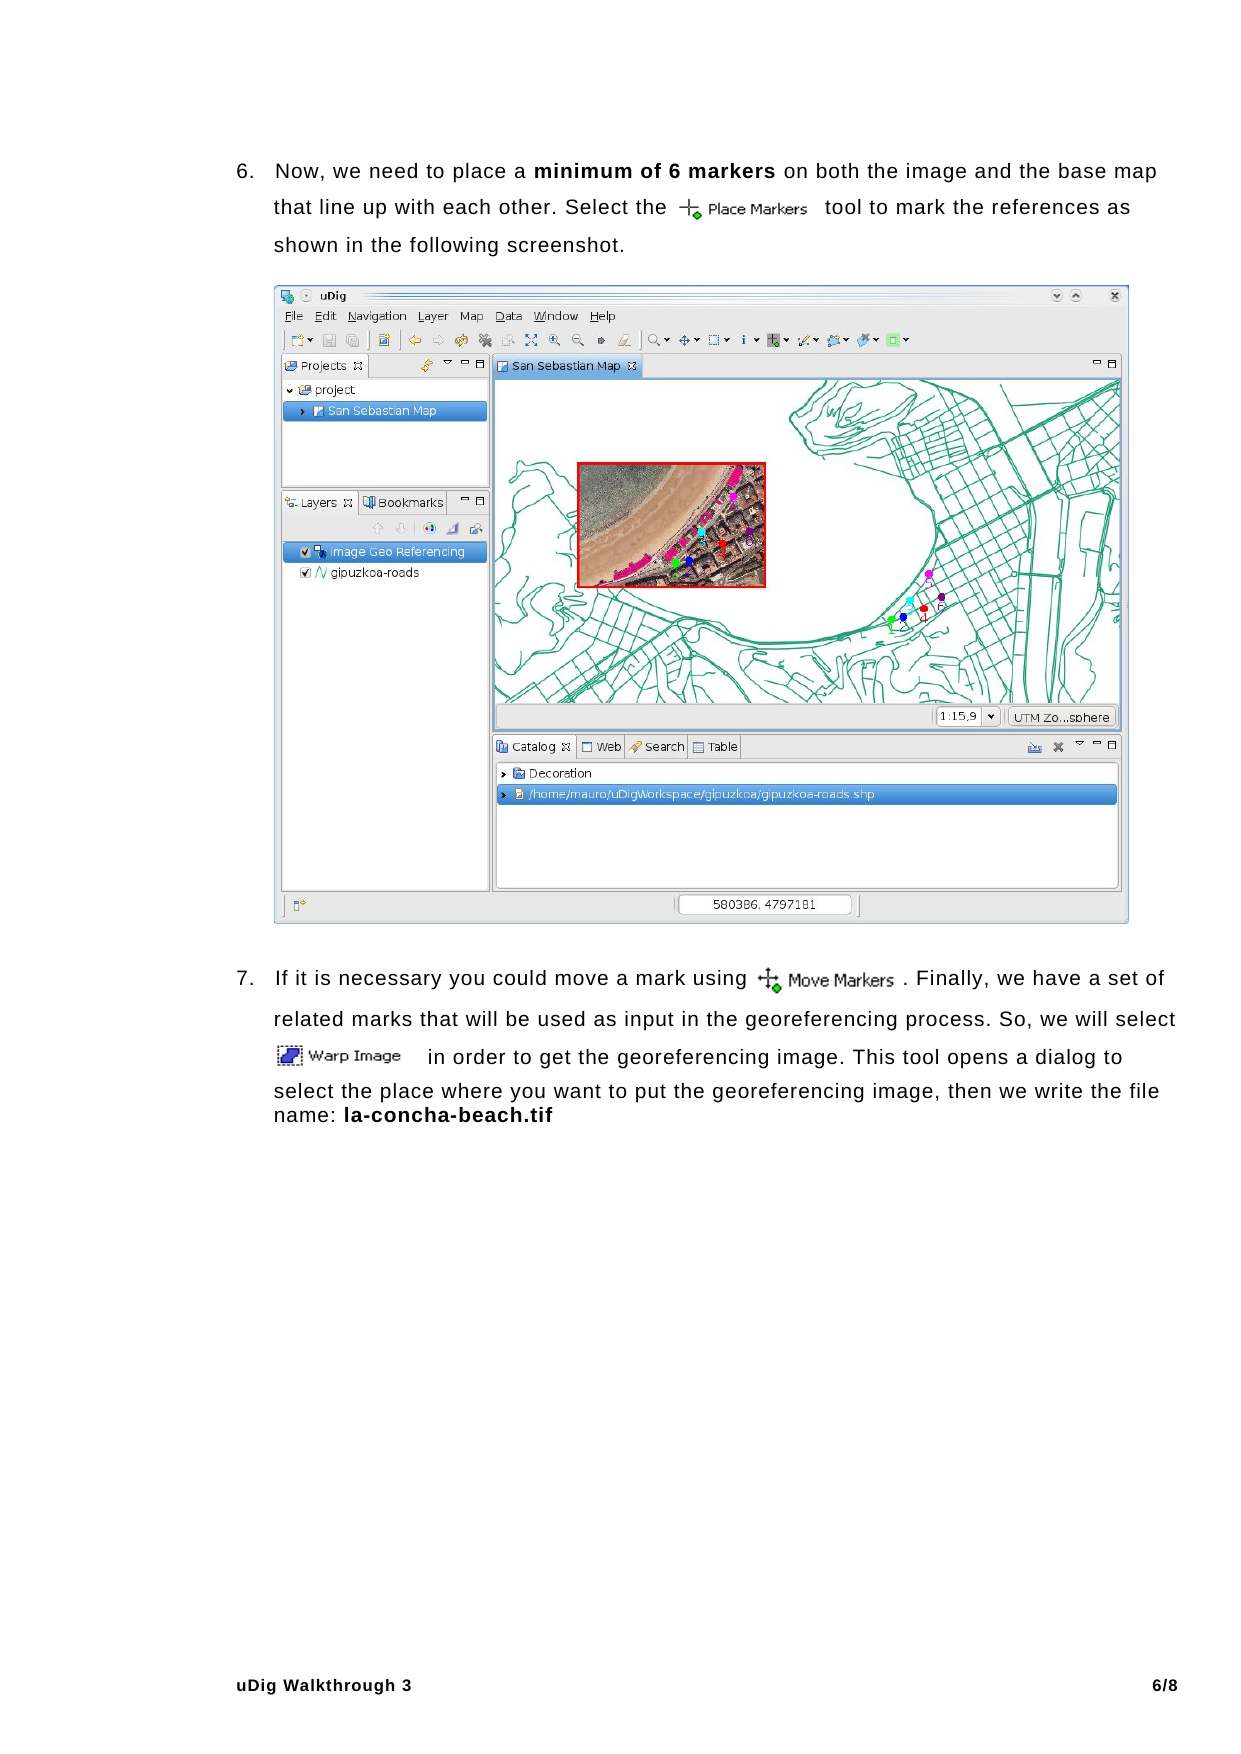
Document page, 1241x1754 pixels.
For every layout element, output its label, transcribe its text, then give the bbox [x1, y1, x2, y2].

list Now, we need to place a minimum of 6 markers on both the image and the base map that line up with each other. Select the tool to mark the references as shown in the following screenshot. [236, 159, 1181, 257]
list If it is necessary you could move a mark using . Finally, we have a set of related marks that will be used as input in the georeferencing process. So, we will select in order to get the georeferencing image. This tool opens a dialog to select the place where you want to put the georeferencing image, then we write the file name: la-concha-beach.tif [236, 952, 1181, 1127]
picture [273, 285, 1129, 924]
